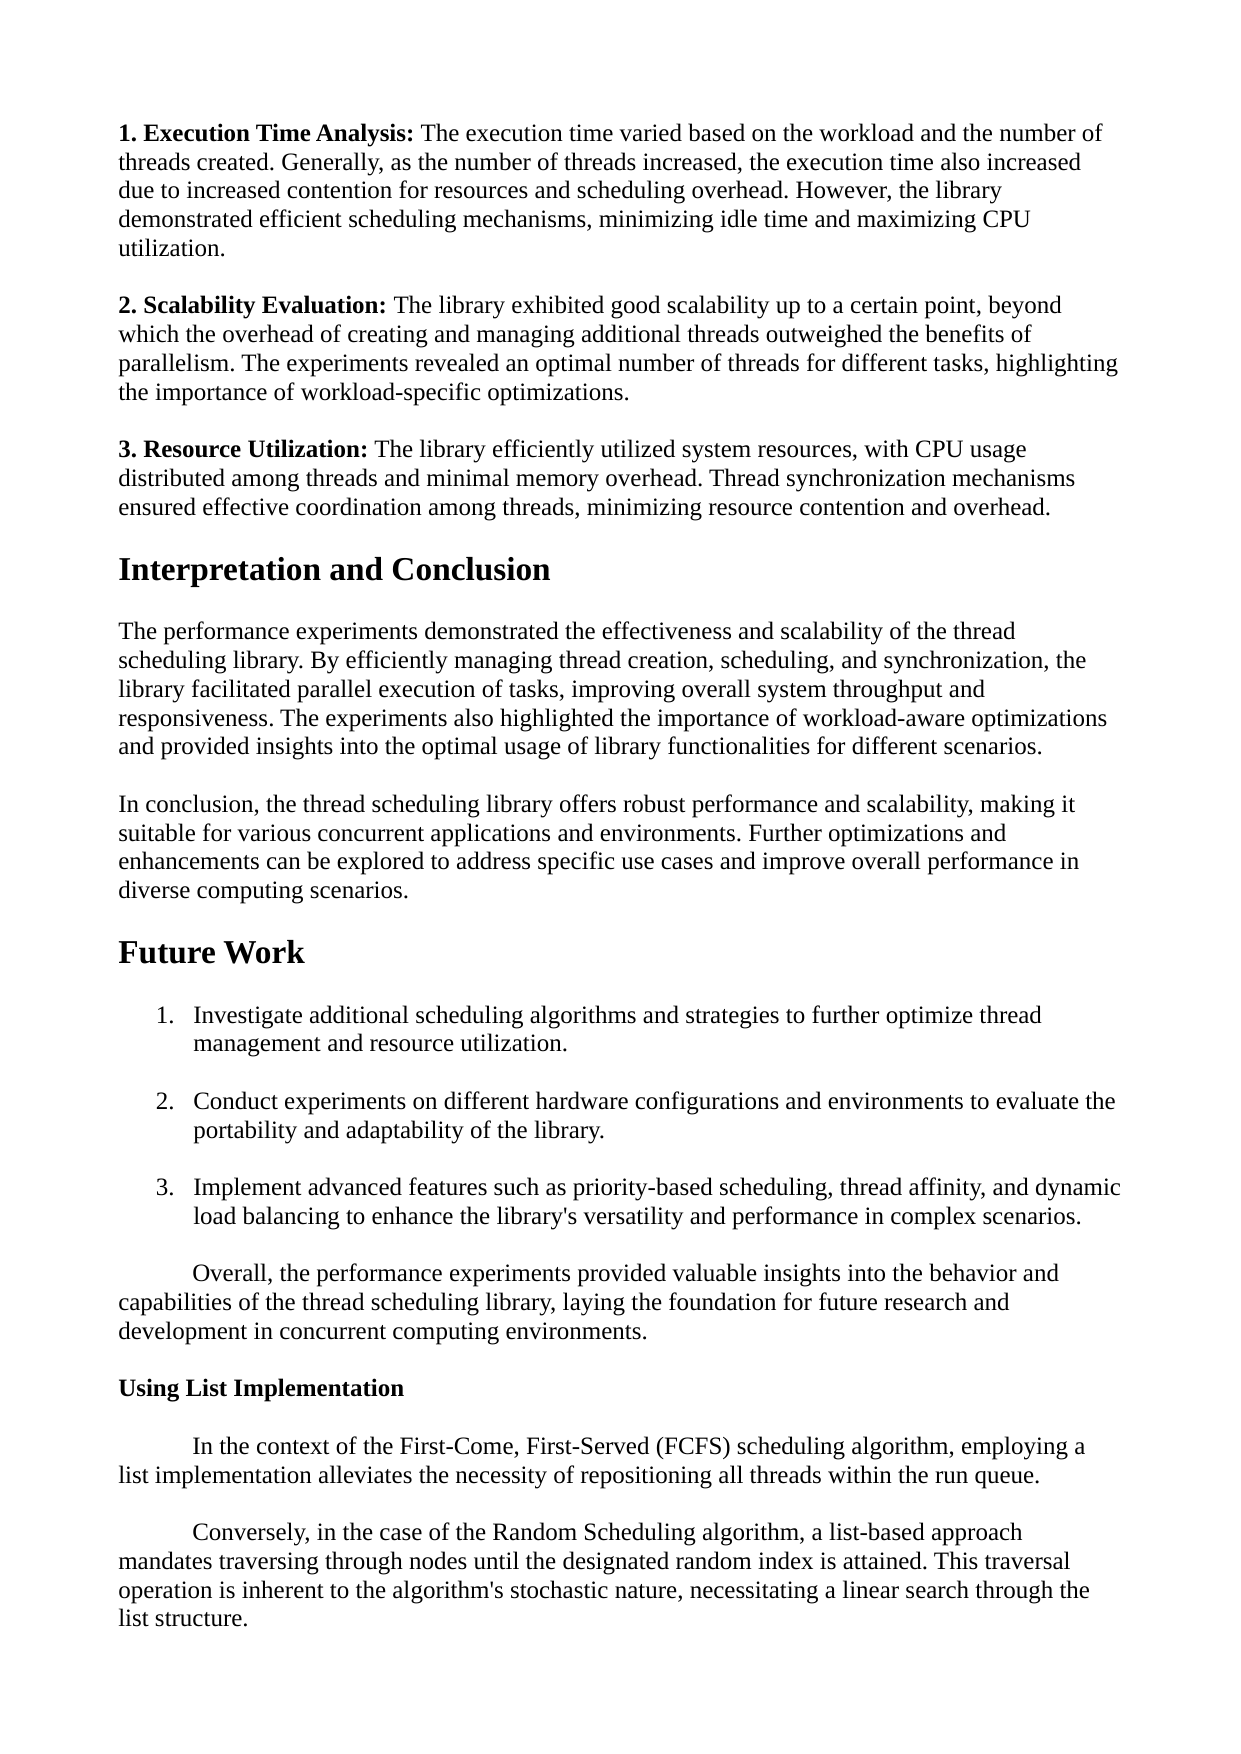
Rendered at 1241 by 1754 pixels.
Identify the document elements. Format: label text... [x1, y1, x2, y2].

text Overall, the performance experiments provided valuable insights into the behavior and capabilities of the thread scheduling library, laying the foundation for future research and development in concurrent computing environments. [118, 1258, 1122, 1345]
list Investigate additional scheduling algorithms and strategies to further optimize thread management and resource utilization. [156, 1000, 1122, 1057]
text The performance experiments demonstrated the effectiveness and scalability of the thread scheduling library. By efficiently managing thread creation, scheduling, and synchronization, the library facilitated parallel execution of tasks, improving overall system throughput and responsiveness. The experiments also highlighted the importance of workload-aware optimizations and provided insights into the optimal usage of library functionalities for different scenarios. [118, 616, 1122, 760]
text Interpretation and Conclusion [118, 549, 1122, 588]
list Implement advanced features such as priority-based scheduling, thread affinity, and dynamic load balancing to enhance the library's versatility and performance in complex scenarios. [156, 1172, 1122, 1230]
text 2. Scalability Evaluation: The library exhibited good scalability up to a certain point, beyond which the overhead of creating and managing additional threads outweighed the benefits of parallelism. The experiments revealed an optimal number of threads for different tasks, highlighting the importance of workload-specific optimizations. [118, 291, 1122, 406]
text 1. Execution Time Analysis: The execution time varied based on the workload and the number of threads created. Generally, as the number of threads increased, the execution time also increased due to increased contention for resources and scheduling overhead. However, the library demonstrated efficient scheduling mechanisms, minimizing idle time and maximizing CPU utilization. [118, 118, 1122, 262]
text In the context of the First-Come, First-Served (FCFS) scheduling algorithm, employing a list implementation alleviates the necessity of repositioning all threads within the run queue. [118, 1431, 1122, 1488]
text Using List Implementation [118, 1373, 1122, 1402]
text 3. Resource Utilization: The library efficiently utilized system resources, with CPU usage distributed among threads and minimal memory overhead. Thread synchronization mechanisms ensured effective coordination among threads, minimizing resource contention and overhead. [118, 434, 1122, 521]
text In conclusion, the thread scheduling library offers robust performance and scalability, making it suitable for various concurrent applications and environments. Further optimizations and enhancements can be explored to address specific use cases and improve overall performance in diverse computing scenarios. [118, 789, 1122, 904]
text Future Work [118, 933, 1122, 971]
text Conversely, in the case of the Random Scheduling algorithm, a list-based approach mandates traversing through nodes until the designated random index is attained. This traversal operation is inherent to the algorithm's stochastic nature, necessitating a linear search through the list structure. [118, 1517, 1122, 1632]
list Conduct experiments on different hardware configurations and environments to evaluate the portability and adaptability of the library. [156, 1086, 1122, 1143]
